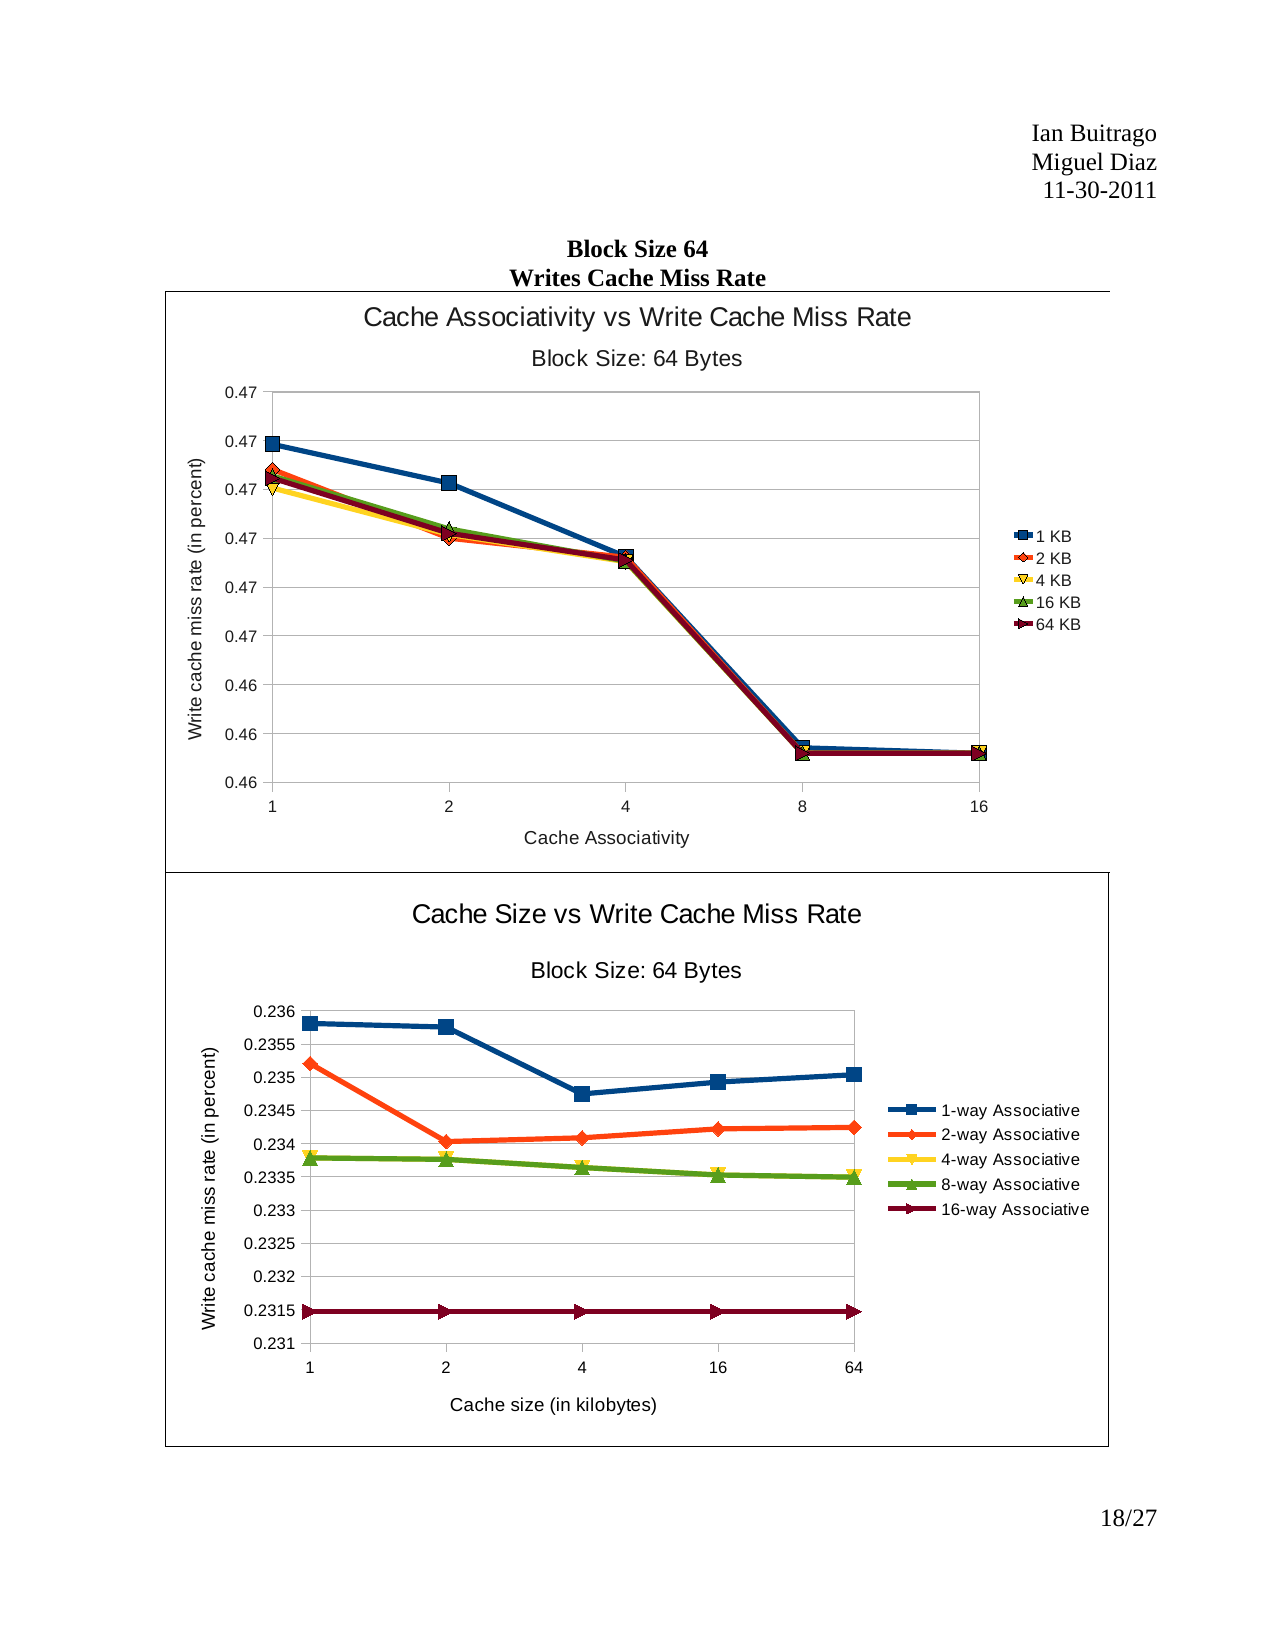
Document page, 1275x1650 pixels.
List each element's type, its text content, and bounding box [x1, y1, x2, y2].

text Block Size 64 [118, 234, 1157, 263]
text Writes Cache Miss Rate [118, 263, 1157, 291]
